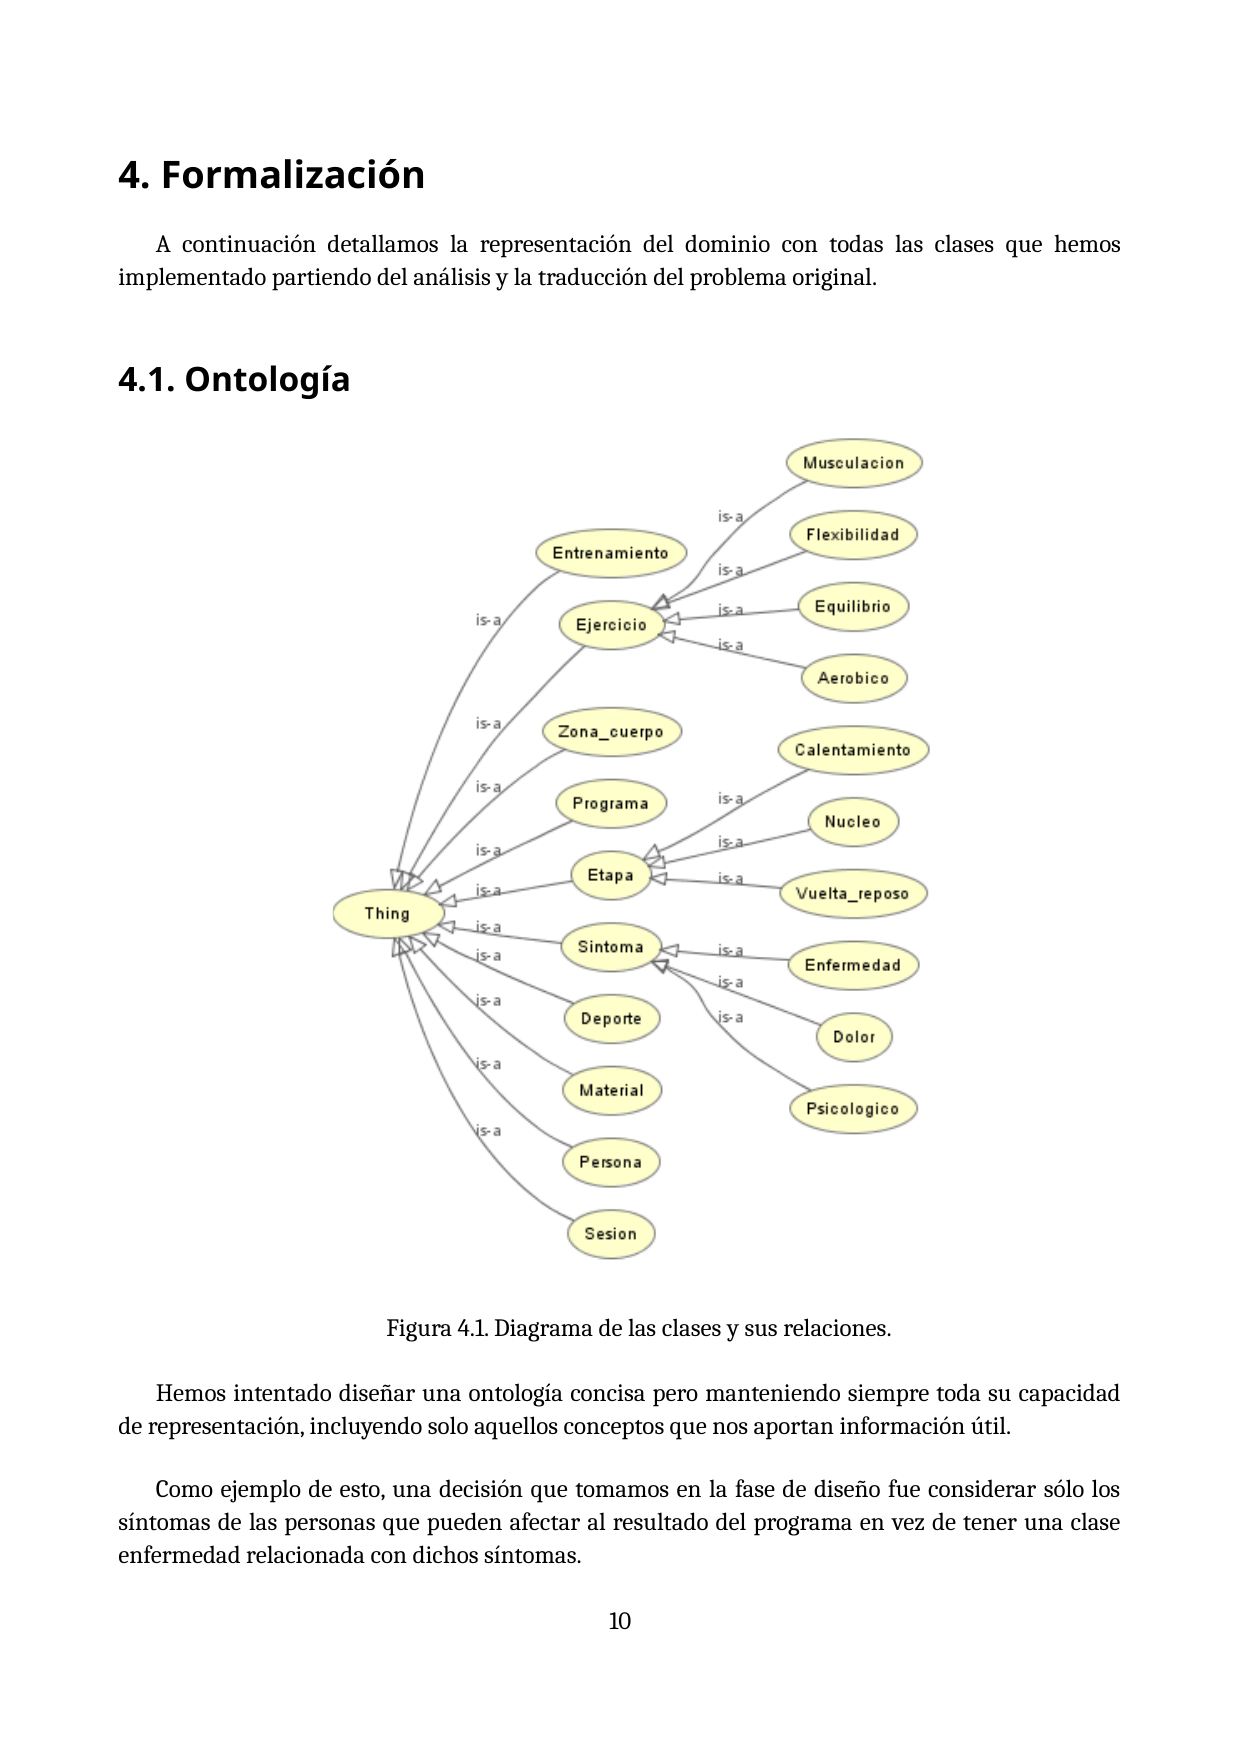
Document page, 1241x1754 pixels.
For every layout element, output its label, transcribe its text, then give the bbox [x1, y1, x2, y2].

subtitle 4. Formalización [118, 148, 1122, 200]
subtitle 4.1. Ontología [118, 356, 1122, 402]
picture [332, 437, 945, 1273]
text Hemos intentado diseñar una ontología concisa pero manteniendo siempre toda su capacidad de representación, incluyendo solo aquellos conceptos que nos aportan información útil. [118, 1379, 1122, 1441]
text A continuación detallamos la representación del dominio con todas las clases que hemos implementado partiendo del análisis y la traducción del problema original. [118, 230, 1122, 292]
table_cell Figura 4.1. Diagrama de las clases y sus relaciones. [118, 1309, 1122, 1379]
table_header [118, 432, 1122, 1308]
text Como ejemplo de esto, una decisión que tomamos en la fase de diseño fue considerar sólo los síntomas de las personas que pueden afectar al resultado del programa en vez de tener una clase enfermedad relacionada con dichos síntomas. [118, 1475, 1122, 1569]
